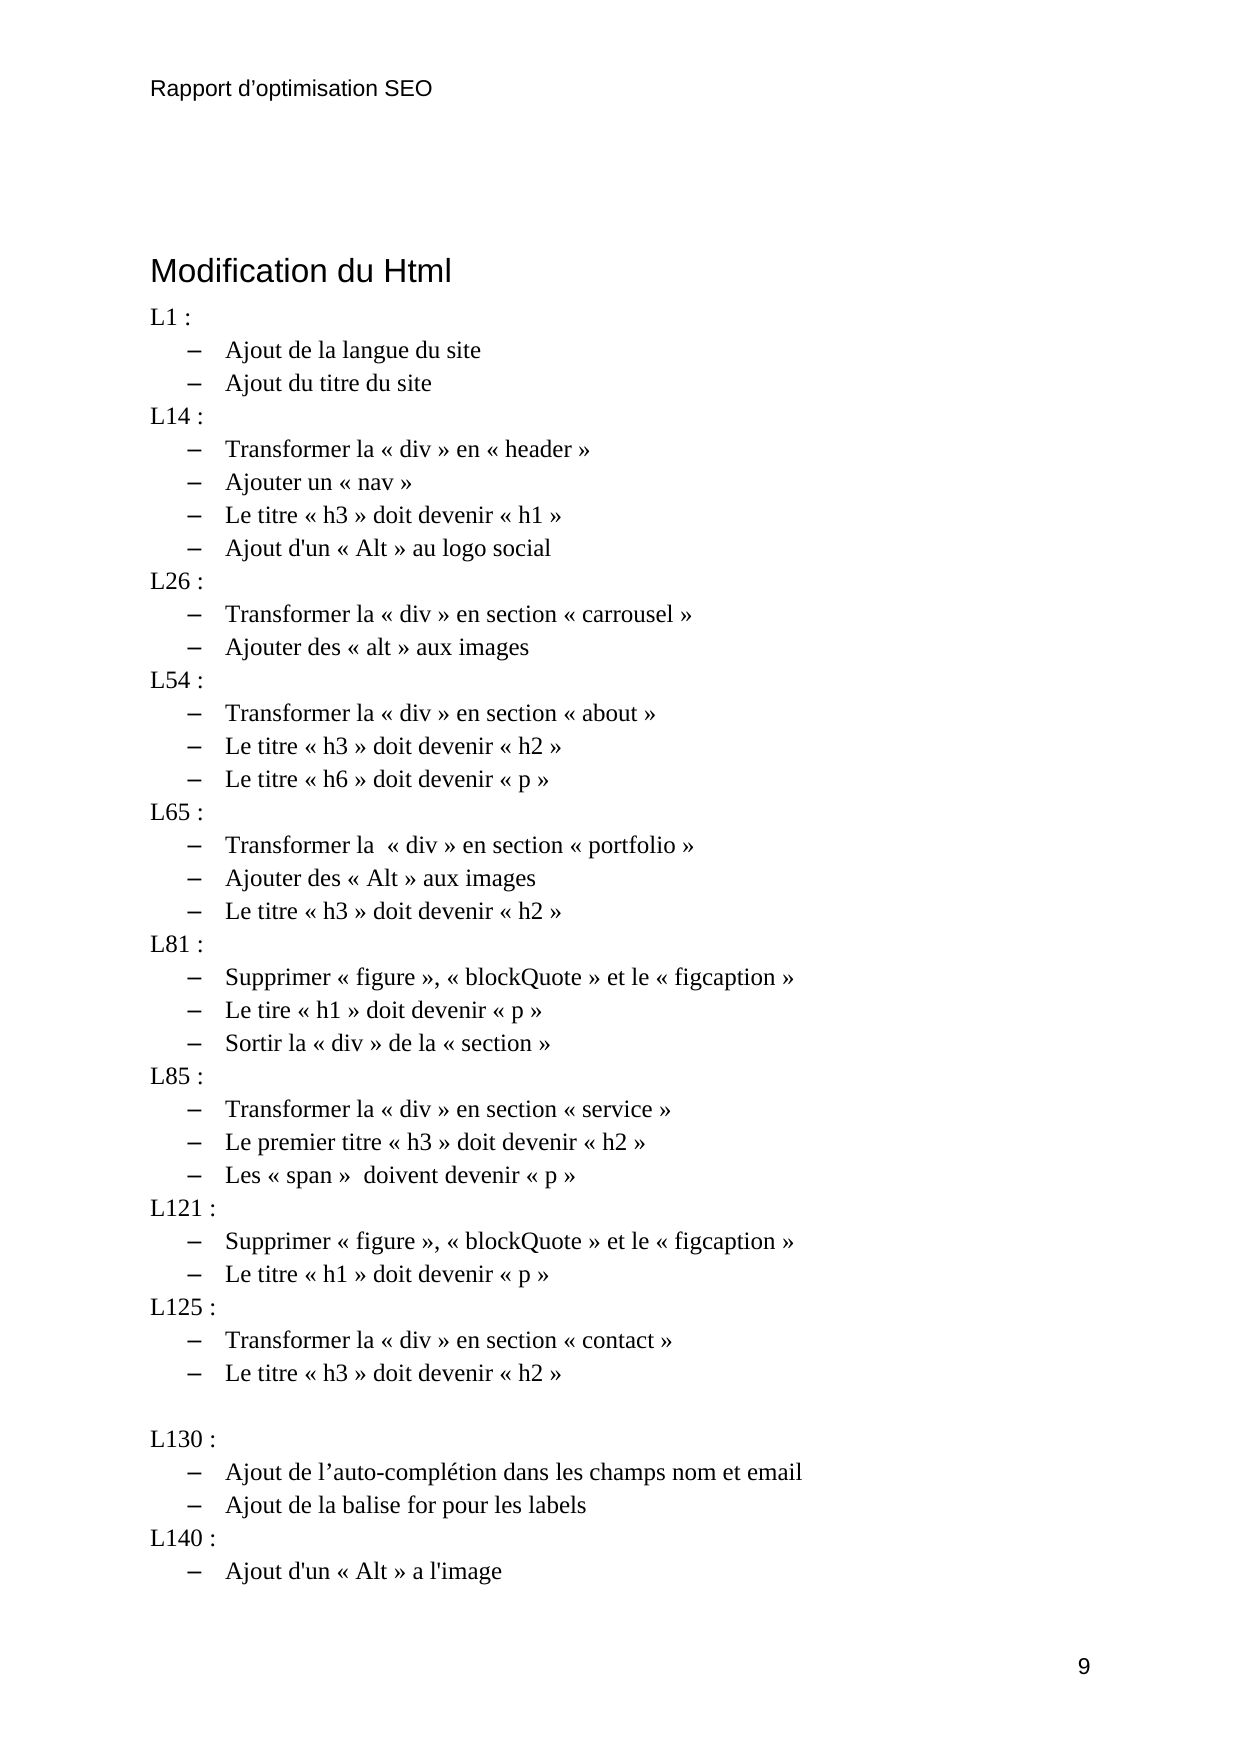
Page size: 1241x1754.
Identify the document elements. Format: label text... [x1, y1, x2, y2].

text L14 : [150, 401, 1090, 429]
list Ajout de la balise for pour les labels [187, 1490, 1090, 1519]
list Ajout de l’auto-complétion dans les champs nom et email [187, 1457, 1090, 1486]
subtitle Modification du Html [150, 251, 1090, 289]
list Le titre « h6 » doit devenir « p » [187, 764, 1090, 793]
list Le premier titre « h3 » doit devenir « h2 » [187, 1127, 1090, 1156]
text L140 : [150, 1523, 1090, 1552]
list Le titre « h3 » doit devenir « h2 » [187, 731, 1090, 760]
text L121 : [150, 1193, 1090, 1222]
text L54 : [150, 665, 1090, 694]
text L85 : [150, 1061, 1090, 1090]
list Ajouter des « Alt » aux images [187, 863, 1090, 892]
list Le titre « h3 » doit devenir « h1 » [187, 500, 1090, 528]
list Transformer la « div » en section « contact » [187, 1325, 1090, 1354]
list Ajout d'un « Alt » au logo social [187, 533, 1090, 562]
list Ajouter un « nav » [187, 467, 1090, 496]
list Transformer la « div » en « header » [187, 434, 1090, 462]
list Ajout d'un « Alt » a l'image [187, 1556, 1090, 1585]
list Les « span » doivent devenir « p » [187, 1160, 1090, 1189]
list Le tire « h1 » doit devenir « p » [187, 995, 1090, 1024]
list Ajout du titre du site [187, 368, 1090, 396]
list Supprimer « figure », « blockQuote » et le « figcaption » [187, 1226, 1090, 1255]
list Ajouter des « alt » aux images [187, 632, 1090, 661]
list Le titre « h1 » doit devenir « p » [187, 1259, 1090, 1288]
list Sortir la « div » de la « section » [187, 1028, 1090, 1057]
list Transformer la « div » en section « carrousel » [187, 599, 1090, 628]
text L81 : [150, 929, 1090, 958]
list Transformer la « div » en section « portfolio » [187, 830, 1090, 859]
list Transformer la « div » en section « about » [187, 698, 1090, 727]
list Supprimer « figure », « blockQuote » et le « figcaption » [187, 962, 1090, 991]
list Ajout de la langue du site [187, 335, 1090, 363]
text L130 : [150, 1424, 1090, 1453]
text L1 : [150, 302, 1090, 330]
text L125 : [150, 1292, 1090, 1321]
list Transformer la « div » en section « service » [187, 1094, 1090, 1123]
list Le titre « h3 » doit devenir « h2 » [187, 896, 1090, 925]
text L26 : [150, 566, 1090, 594]
text L65 : [150, 797, 1090, 826]
list Le titre « h3 » doit devenir « h2 » [187, 1358, 1090, 1387]
